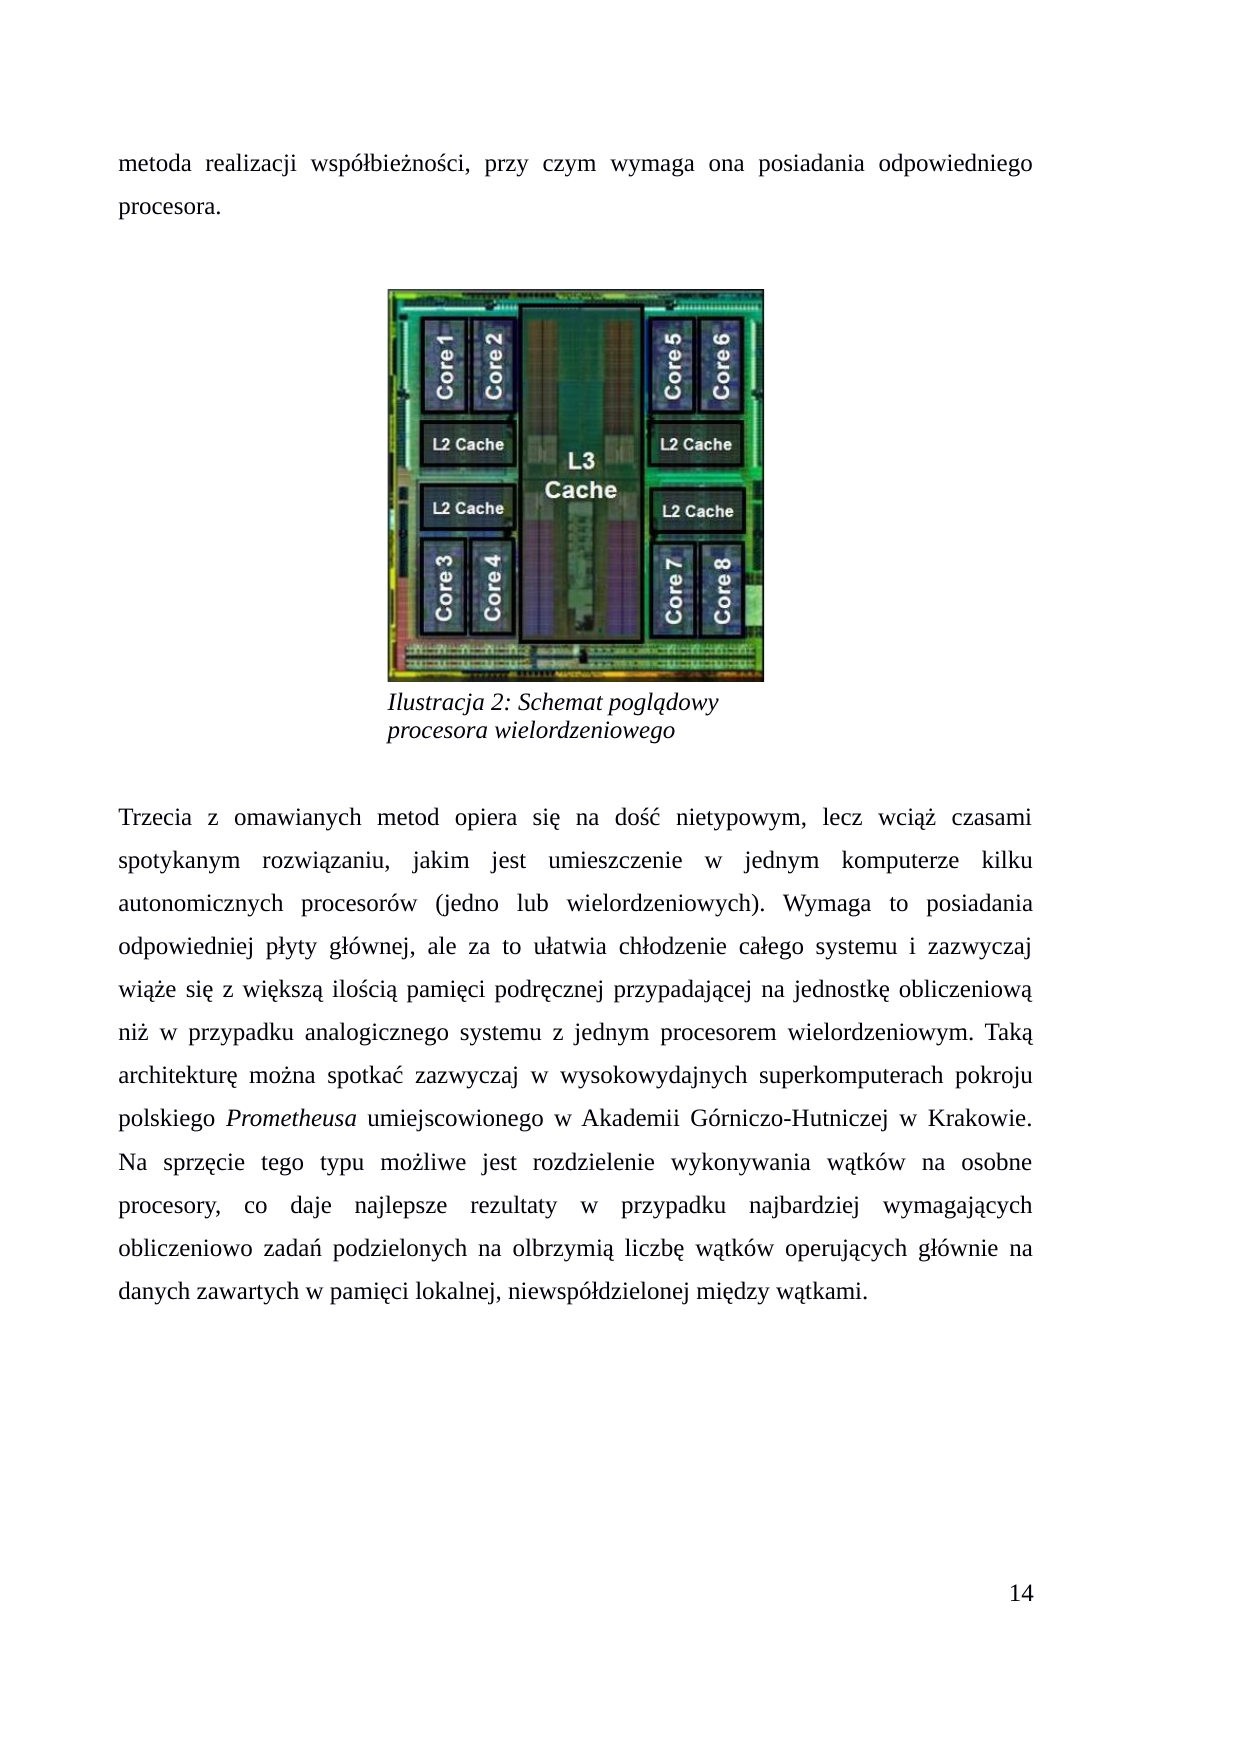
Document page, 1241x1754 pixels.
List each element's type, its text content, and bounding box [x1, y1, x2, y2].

text metoda realizacji współbieżności, przy czym wymaga ona posiadania odpowiedniego procesora. [118, 148, 1033, 219]
text Ilustracja 2: Schemat poglądowy procesora wielordzeniowego [387, 682, 764, 744]
picture [387, 289, 765, 682]
text Trzecia z omawianych metod opiera się na dość nietypowym, lecz wciąż czasami spotykanym rozwiązaniu, jakim jest umieszczenie w jednym komputerze kilku autonomicznych procesorów (jedno lub wielordzeniowych). Wymaga to posiadania odpowiedniej płyty głównej, ale za to ułatwia chłodzenie całego systemu i zazwyczaj wiąże się z większą ilością pamięci podręcznej przypadającej na jednostkę obliczeniową niż w przypadku analogicznego systemu z jednym procesorem wielordzeniowym. Taką architekturę można spotkać zazwyczaj w wysokowydajnych superkomputerach pokroju polskiego Prometheusa umiejscowionego w Akademii Górniczo-Hutniczej w Krakowie. Na sprzęcie tego typu możliwe jest rozdzielenie wykonywania wątków na osobne procesory, co daje najlepsze rezultaty w przypadku najbardziej wymagających obliczeniowo zadań podzielonych na olbrzymią liczbę wątków operujących głównie na danych zawartych w pamięci lokalnej, niewspółdzielonej między wątkami. [118, 802, 1033, 1305]
